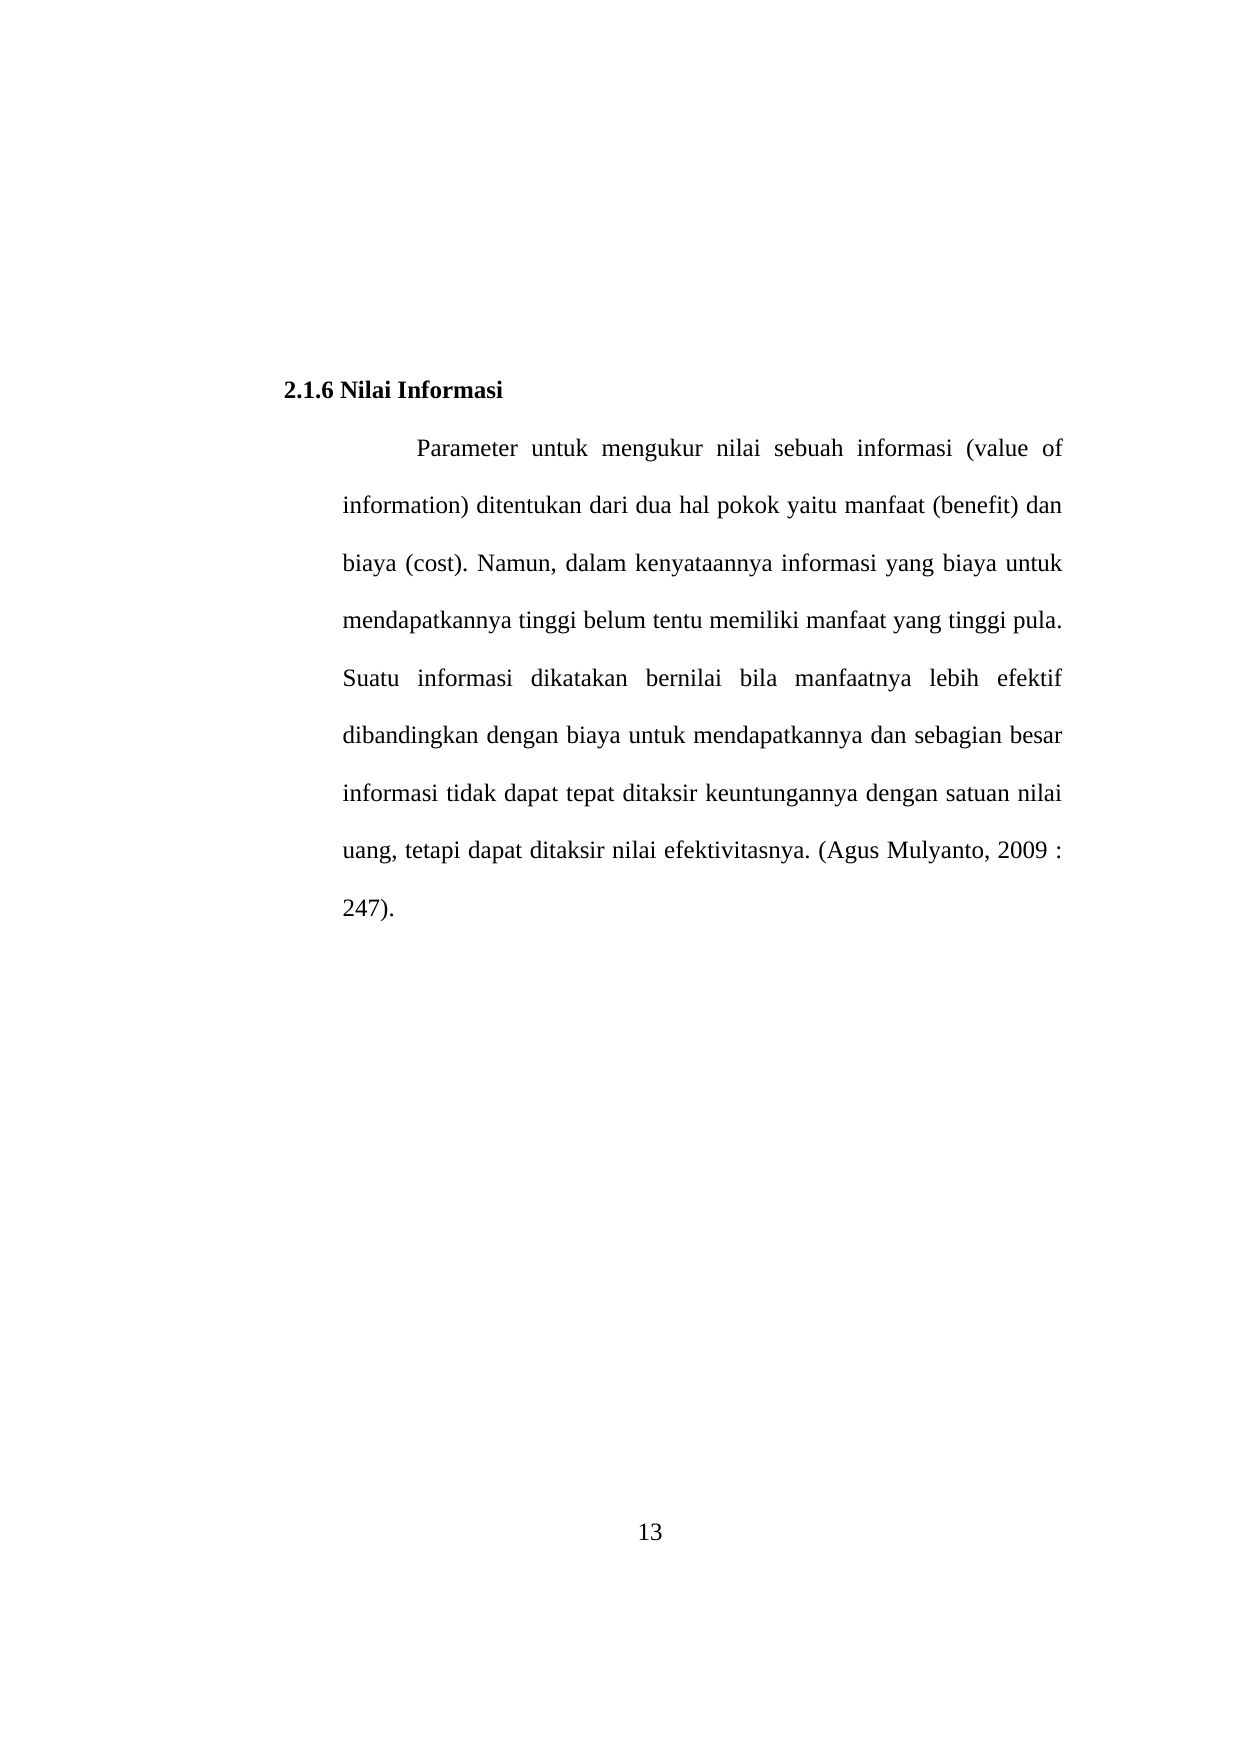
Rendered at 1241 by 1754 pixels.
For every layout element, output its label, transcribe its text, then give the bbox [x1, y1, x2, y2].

list 2.1.6 Nilai Informasi [283, 376, 1063, 404]
list Parameter untuk mengukur nilai sebuah informasi (value of information) ditentukan dari dua hal pokok yaitu manfaat (benefit) dan biaya (cost). Namun, dalam kenyataannya informasi yang biaya untuk mendapatkannya tinggi belum tentu memiliki manfaat yang tinggi pula. Suatu informasi dikatakan bernilai bila manfaatnya lebih efektif dibandingkan dengan biaya untuk mendapatkannya dan sebagian besar informasi tidak dapat tepat ditaksir keuntungannya dengan satuan nilai uang, tetapi dapat ditaksir nilai efektivitasnya. (Agus Mulyanto, 2009 : 247). [342, 433, 1063, 922]
